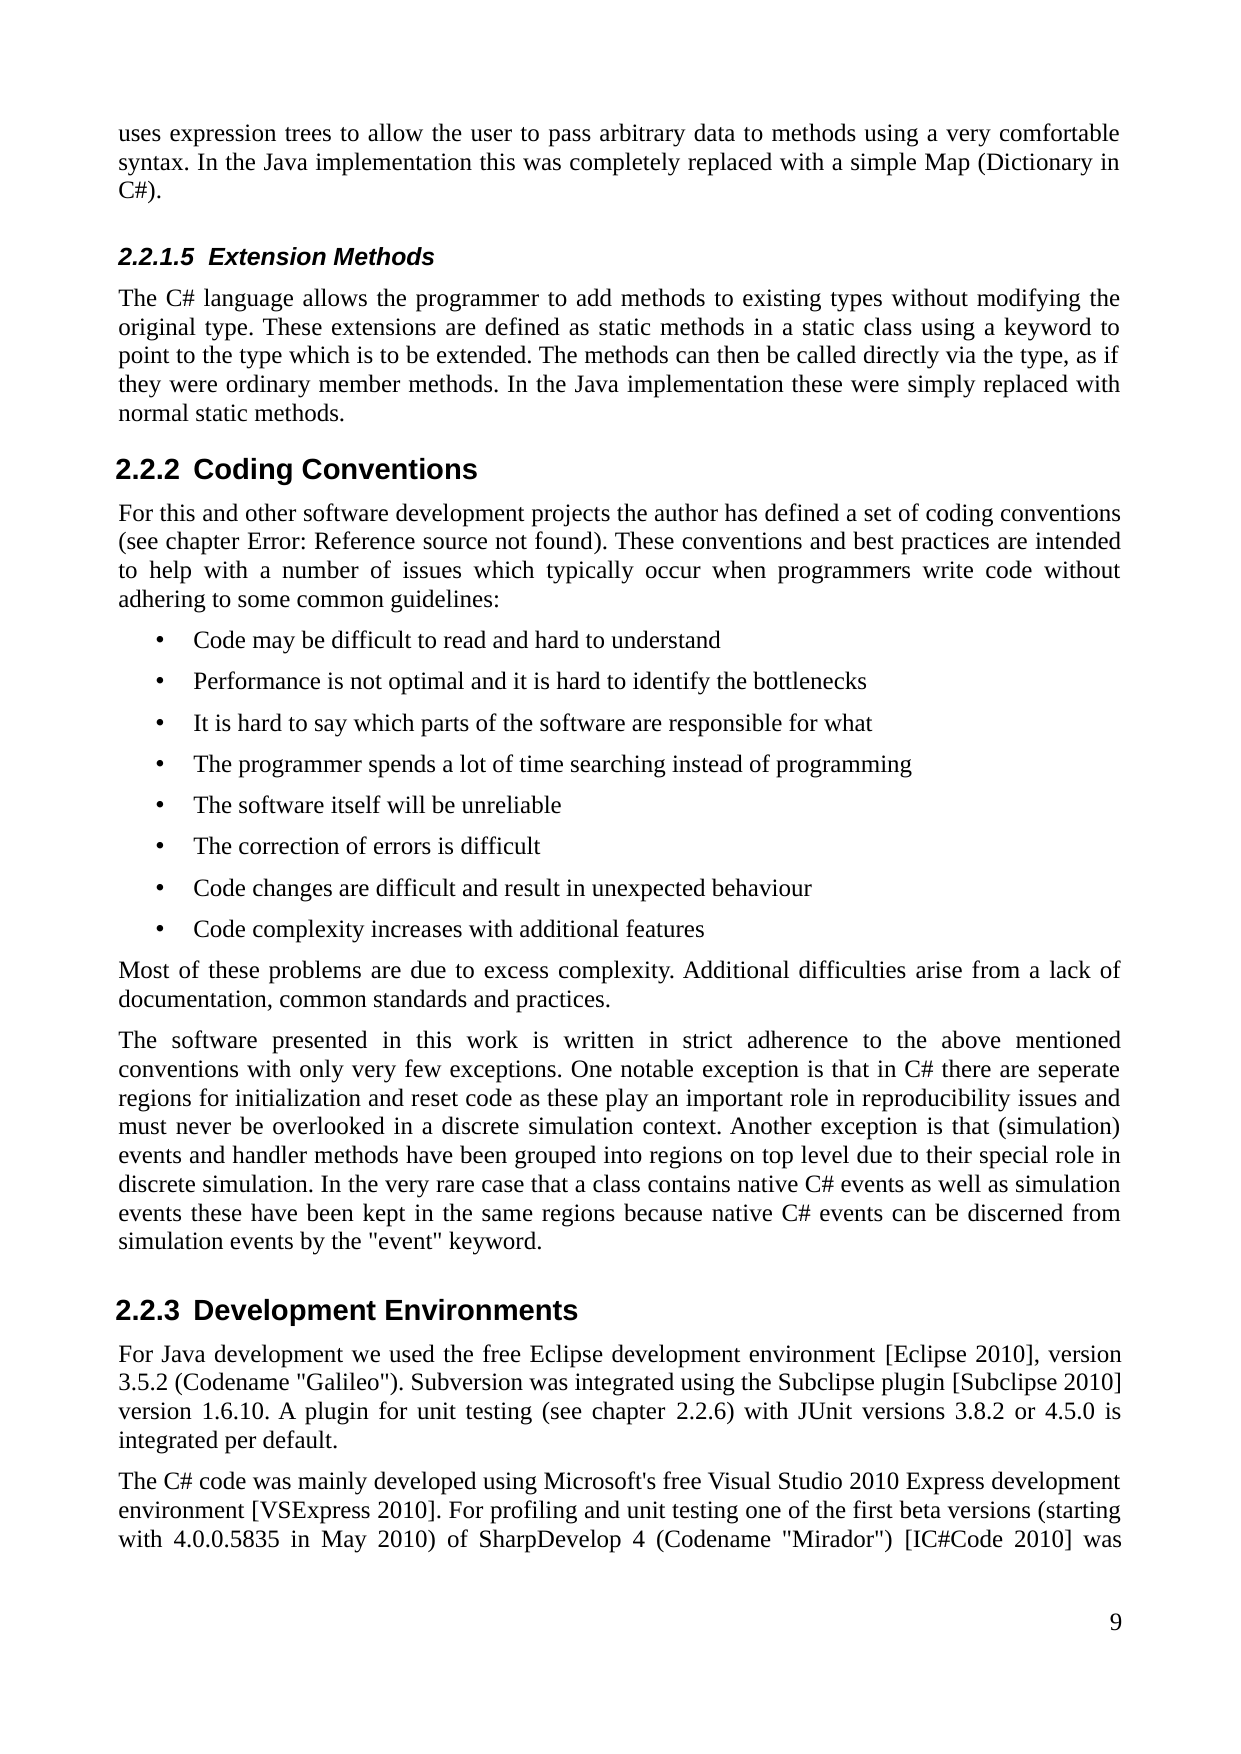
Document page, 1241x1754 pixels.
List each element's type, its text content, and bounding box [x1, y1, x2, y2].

list Performance is not optimal and it is hard to identify the bottlenecks [156, 666, 1122, 695]
list Code complexity increases with additional features [156, 914, 1122, 943]
text The C# language allows the programmer to add methods to existing types without modifying the original type. These extensions are defined as static methods in a static class using a keyword to point to the type which is to be extended. The methods can then be called directly via the type, as if they were ordinary member methods. In the Java implementation these were simply replaced with normal static methods. [118, 283, 1122, 427]
list The software itself will be unreliable [156, 790, 1122, 819]
text Most of these problems are due to excess complexity. Additional difficulties arise from a lack of documentation, common standards and practices. [118, 955, 1122, 1013]
list Code changes are difficult and result in unexpected behaviour [156, 873, 1122, 901]
subtitle Coding Conventions [115, 452, 1122, 485]
list It is hard to say which parts of the software are responsible for what [156, 708, 1122, 736]
text The C# code was mainly developed using Microsoft's free Visual Studio 2010 Express development environment [VSExpress 2010]. For profiling and unit testing one of the first beta versions (starting with 4.0.0.5835 in May 2010) of SharpDevelop 4 (Codename "Mirador") [IC#Code 2010] was [118, 1466, 1122, 1552]
list The correction of errors is difficult [156, 831, 1122, 860]
text For Java development we used the free Eclipse development environment [Eclipse 2010], version 3.5.2 (Codename "Galileo"). Subversion was integrated using the Subclipse plugin [Subclipse 2010] version 1.6.10. A plugin for unit testing (see chapter 2.2.6) with JUnit versions 3.8.2 or 4.5.0 is integrated per default. [118, 1339, 1122, 1454]
text uses expression trees to allow the user to pass arbitrary data to methods using a very comfortable syntax. In the Java implementation this was completely replaced with a simple Map (Dictionary in C#). [118, 118, 1122, 204]
subtitle Development Environments [115, 1293, 1122, 1326]
subtitle Extension Methods [118, 242, 1122, 270]
text For this and other software development projects the author has defined a set of coding conventions (see chapter Fehler: Referenz nicht gefunden). These conventions and best practices are intended to help with a number of issues which typically occur when programmers write code without adhering to some common guidelines: [118, 498, 1122, 613]
list The programmer spends a lot of time searching instead of programming [156, 749, 1122, 778]
list Code may be difficult to read and hard to understand [156, 625, 1122, 654]
text The software presented in this work is written in strict adherence to the above mentioned conventions with only very few exceptions. One notable exception is that in C# there are seperate regions for initialization and reset code as these play an important role in reproducibility issues and must never be overlooked in a discrete simulation context. Another exception is that (simulation) events and handler methods have been grouped into regions on top level due to their special role in discrete simulation. In the very rare case that a class contains native C# events as well as simulation events these have been kept in the same regions because native C# events can be discerned from simulation events by the "event" keyword. [118, 1025, 1122, 1255]
